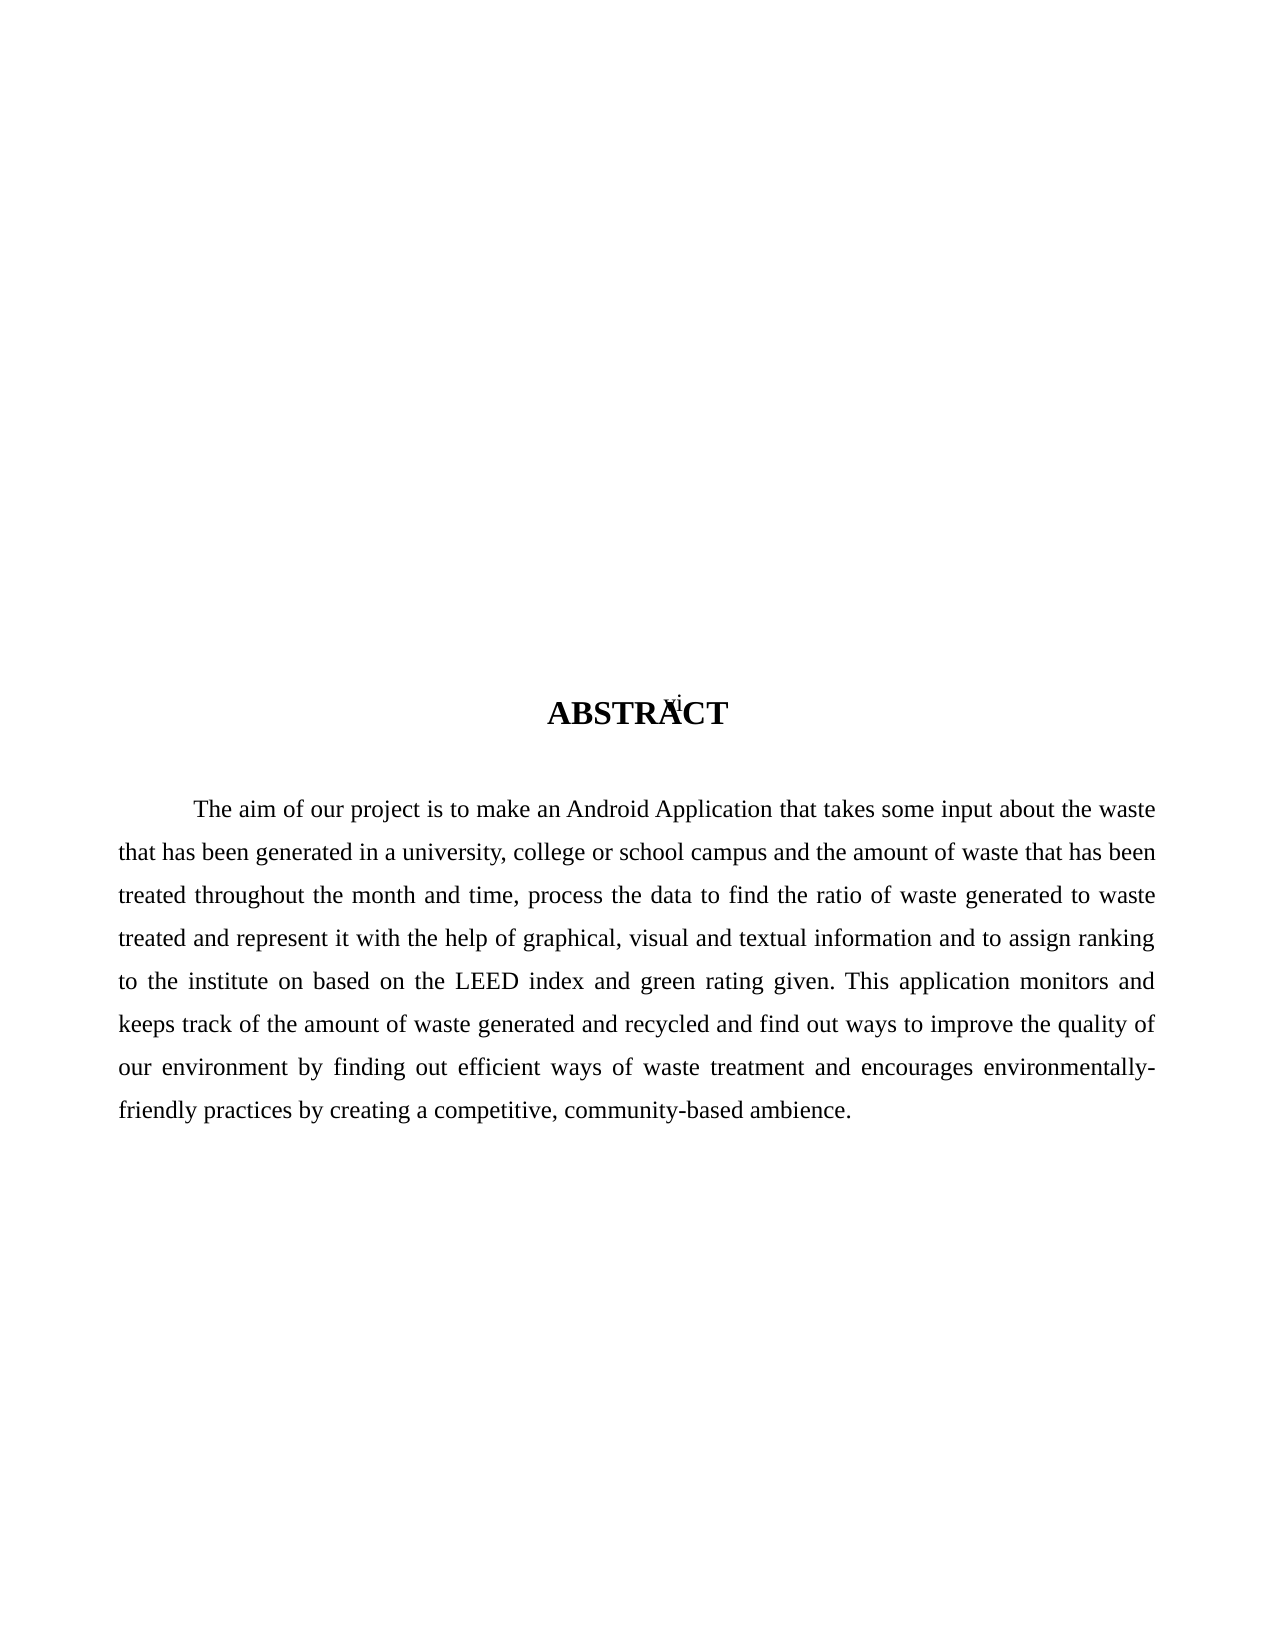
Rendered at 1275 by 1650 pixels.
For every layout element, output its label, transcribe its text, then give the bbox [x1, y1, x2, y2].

text The aim of our project is to make an Android Application that takes some input about the waste that has been generated in a university, college or school campus and the amount of waste that has been treated throughout the month and time, process the data to find the ratio of waste generated to waste treated and represent it with the help of graphical, visual and textual information and to assign ranking to the institute on based on the LEED index and green rating given. This application monitors and keeps track of the amount of waste generated and recycled and find out ways to improve the quality of our environment by finding out efficient ways of waste treatment and encourages environmentally-friendly practices by creating a competitive, community-based ambience. [118, 794, 1157, 1124]
text ABSTRACT [118, 693, 1157, 731]
